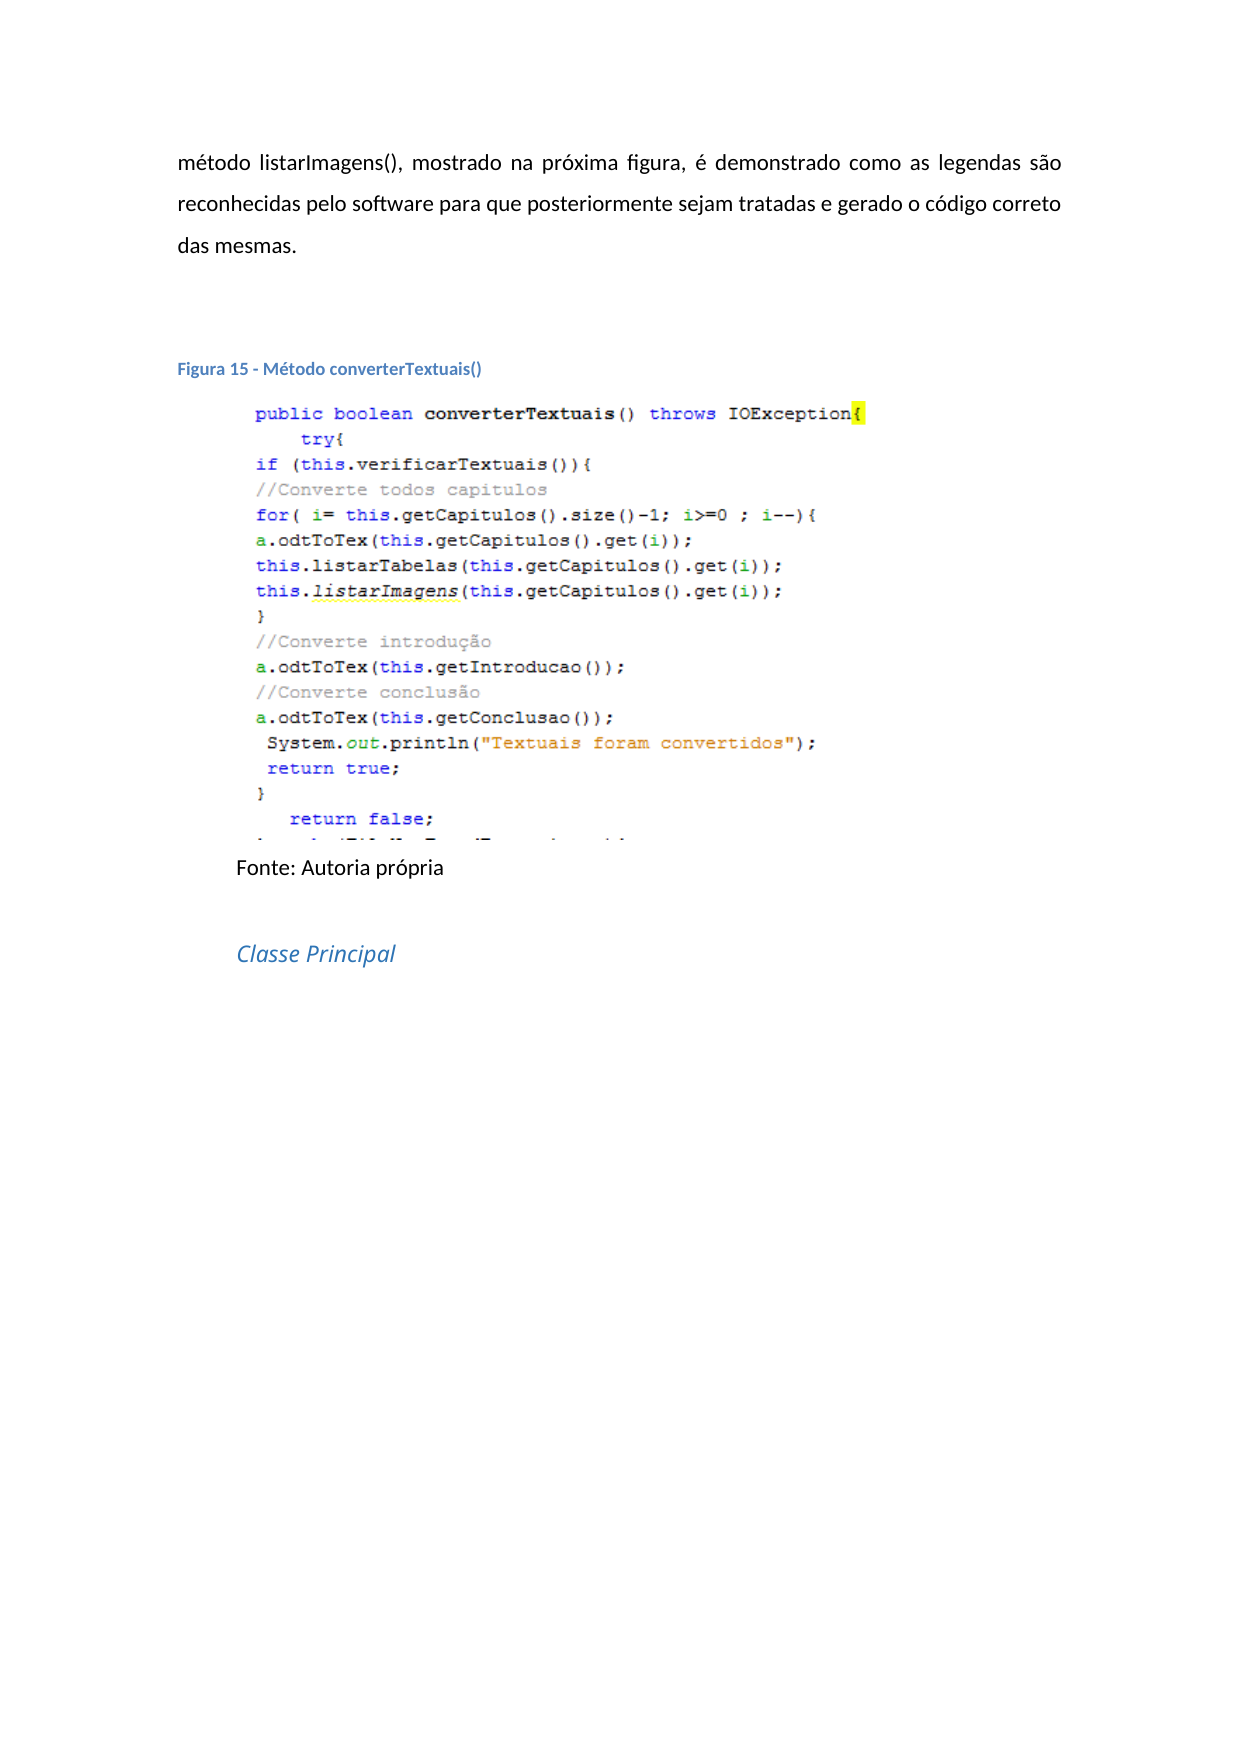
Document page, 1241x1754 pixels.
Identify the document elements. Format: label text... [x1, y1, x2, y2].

text Fonte: Autoria própria [177, 853, 1063, 882]
text Figura 15 - Método converterTextuais() [177, 357, 1063, 380]
text método listarImagens(), mostrado na próxima figura, é demonstrado como as legendas são reconhecidas pelo software para que posteriormente sejam tratadas e gerado o código correto das mesmas. [177, 148, 1063, 259]
subtitle Classe Principal [177, 937, 1063, 969]
